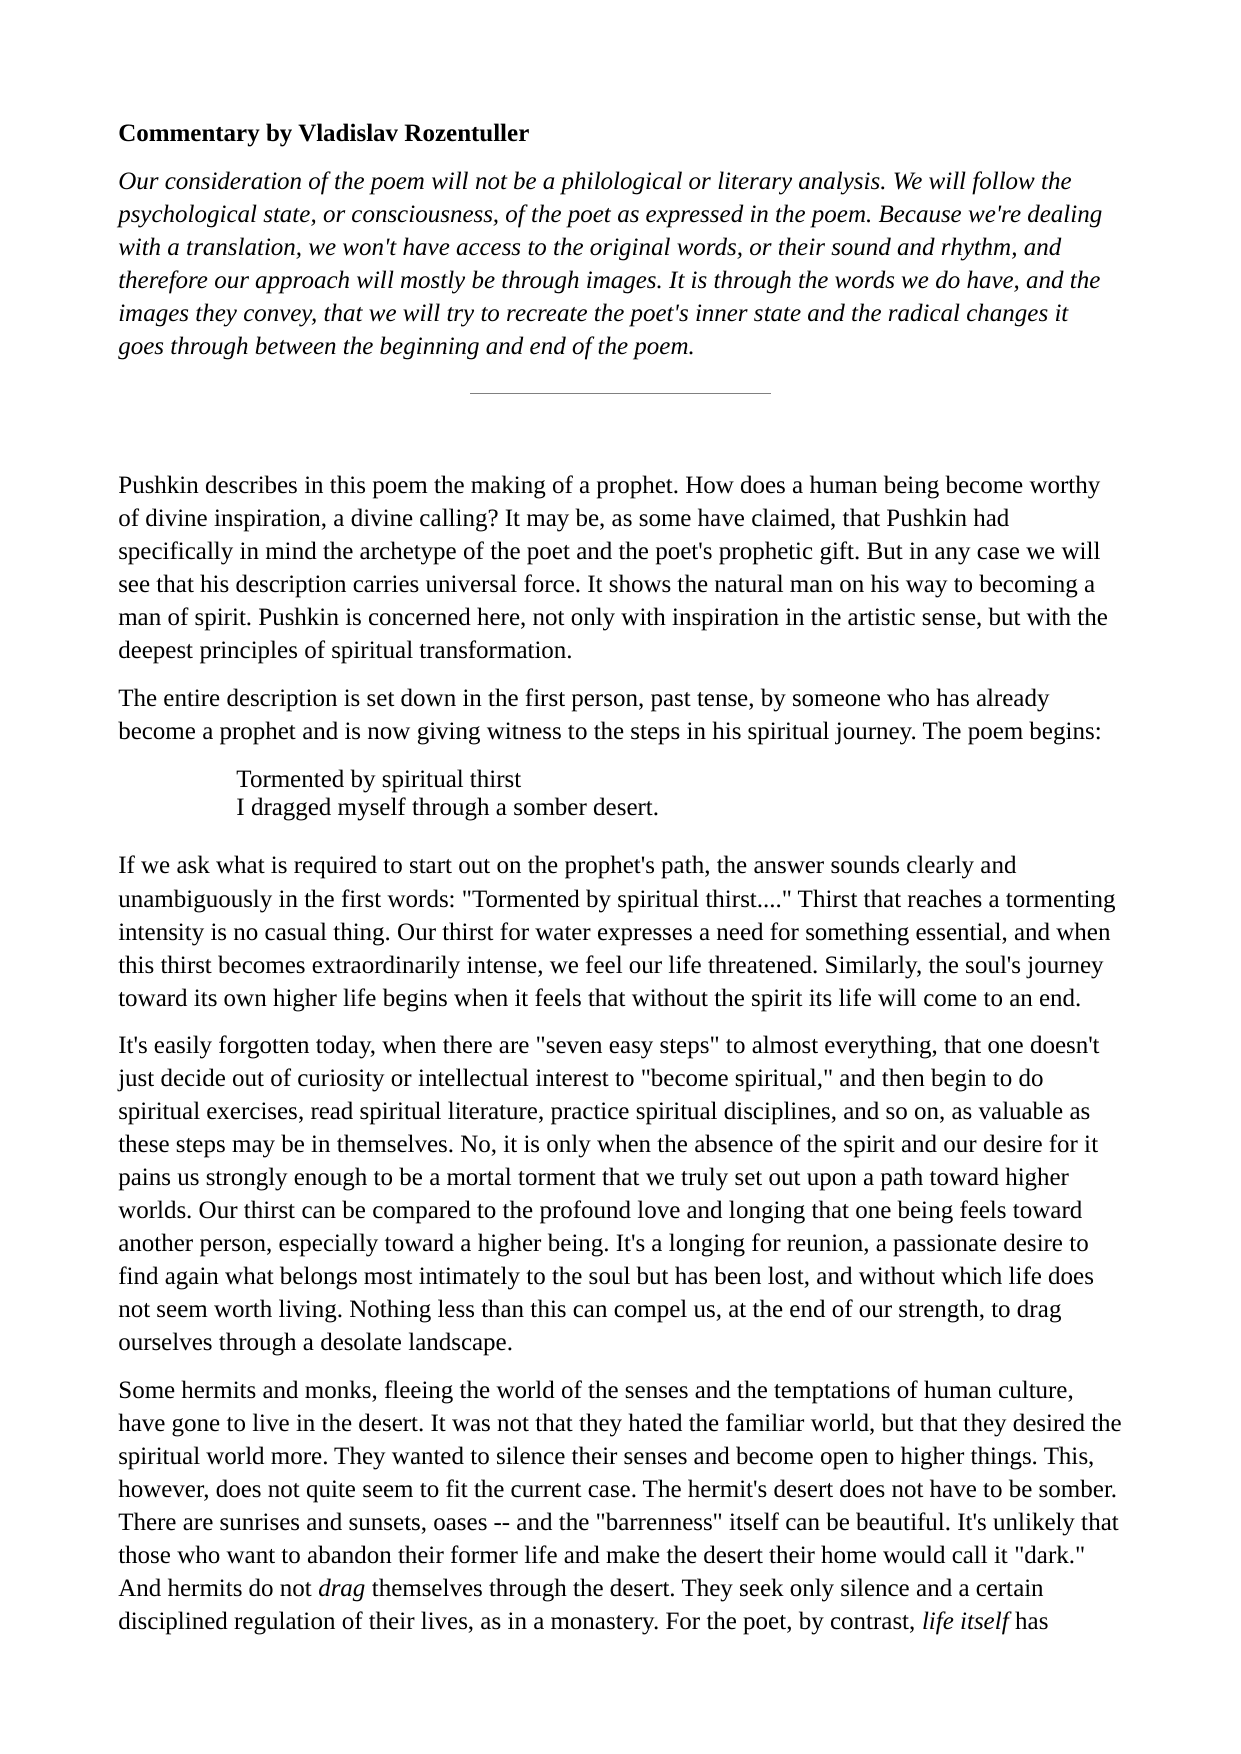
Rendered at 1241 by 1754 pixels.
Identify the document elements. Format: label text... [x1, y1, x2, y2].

text Pushkin describes in this poem the making of a prophet. How does a human being become worthy of divine inspiration, a divine calling? It may be, as some have claimed, that Pushkin had specifically in mind the archetype of the poet and the poet's prophetic gift. But in any case we will see that his description carries universal force. It shows the natural man on his way to becoming a man of spirit. Pushkin is concerned here, not only with inspiration in the artistic sense, but with the deepest principles of spiritual transformation. [118, 470, 1122, 664]
text It's easily forgotten today, when there are "seven easy steps" to almost everything, that one doesn't just decide out of curiosity or intellectual interest to "become spiritual," and then begin to do spiritual exercises, read spiritual literature, practice spiritual disciplines, and so on, as valuable as these steps may be in themselves. No, it is only when the absence of the spirit and our desire for it pains us strongly enough to be a mortal torment that we truly set out upon a path toward higher worlds. Our thirst can be compared to the profound love and longing that one being feels toward another person, especially toward a higher being. It's a longing for reunion, a passionate desire to find again what belongs most intimately to the soul but has been lost, and without which life does not seem worth living. Nothing less than this can compel us, at the end of our strength, to drag ourselves through a desolate landscape. [118, 1030, 1122, 1356]
text The entire description is set down in the first person, past tense, by someone who has already become a prophet and is now giving witness to the steps in his spiritual journey. The poem begins: [118, 683, 1122, 745]
text If we ask what is required to start out on the prophet's path, the answer sounds clearly and unambiguously in the first words: "Tormented by spiritual thirst...." Thirst that reaches a tormenting intensity is no casual thing. Our thirst for water expresses a need for something essential, and when this thirst becomes extraordinarily intense, we feel our life threatened. Similarly, the soul's journey toward its own higher life begins when it feels that without the spirit its life will come to an end. [118, 851, 1122, 1011]
text Tormented by spiritual thirst I dragged myself through a somber desert. [236, 764, 1004, 821]
text Some hermits and monks, fleeing the world of the senses and the temptations of human culture, have gone to live in the desert. It was not that they hated the familiar world, but that they desired the spiritual world more. They wanted to silence their senses and become open to higher things. This, however, does not quite seem to fit the current case. The hermit's desert does not have to be somber. There are sunrises and sunsets, oases -- and the "barrenness" itself can be beautiful. It's unlikely that those who want to abandon their former life and make the desert their home would call it "dark." And hermits do not drag themselves through the desert. They seek only silence and a certain disciplined regulation of their lives, as in a monastery. For the poet, by contrast, life itself has [118, 1375, 1122, 1635]
text Our consideration of the poem will not be a philological or literary analysis. We will follow the psychological state, or consciousness, of the poet as expressed in the poem. Because we're dealing with a translation, we won't have access to the original words, or their sound and rhythm, and therefore our approach will mostly be through images. It is through the words we do have, and the images they convey, that we will try to recreate the poet's inner state and the radical changes it goes through between the beginning and end of the poem. [118, 166, 1122, 359]
text Commentary by Vladislav Rozentuller [118, 118, 1122, 147]
